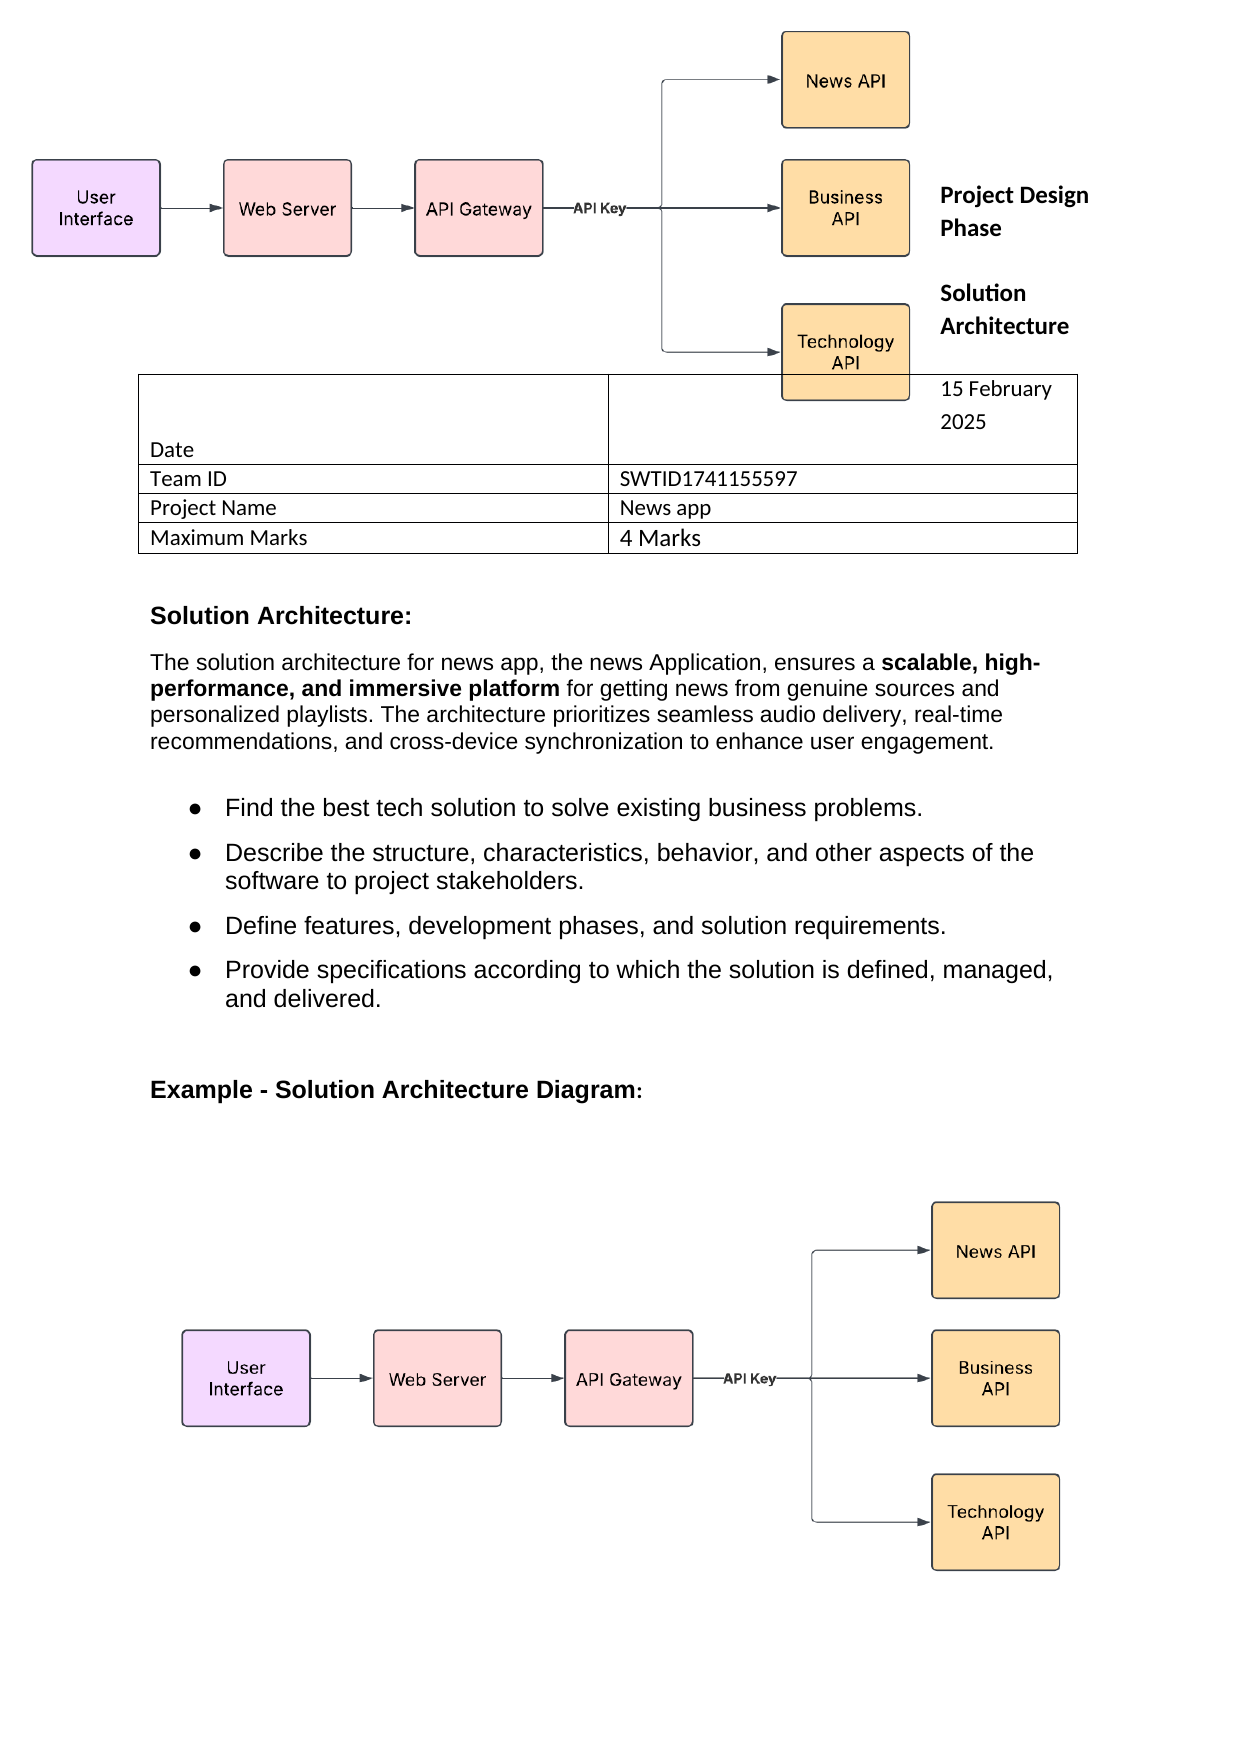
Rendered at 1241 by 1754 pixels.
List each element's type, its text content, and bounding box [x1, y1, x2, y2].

list Describe the structure, characteristics, behavior, and other aspects of the software to project stakeholders. [187, 838, 1090, 895]
picture [0, 0, 941, 432]
table_header Date [139, 432, 608, 463]
picture [150, 1170, 1091, 1602]
list Define features, development phases, and solution requirements. [187, 911, 1090, 939]
text Solution Architecture [941, 244, 1090, 341]
picture [139, 375, 608, 432]
table_cell SWTID1741155597 [609, 465, 1077, 492]
table_cell Maximum Marks [139, 523, 608, 553]
text The solution architecture for news app, the news Application, ensures a scalable, high-performance, and immersive platform for getting news from genuine sources and personalized playlists. The architecture prioritizes seamless audio delivery, real-time recommendations, and cross-device synchronization to enhance user engagement. [150, 649, 1090, 754]
text Project Design Phase [941, 150, 1090, 242]
text Solution Architecture: [150, 601, 1090, 630]
table_cell News app [609, 494, 1077, 522]
table_cell Project Name [139, 494, 608, 522]
table_header 15 February 2025 [609, 375, 1077, 463]
table_cell Team ID [139, 465, 608, 492]
list Provide specifications according to which the solution is defined, managed, and delivered. [187, 955, 1090, 1013]
picture [609, 375, 941, 432]
table_cell 4 Marks [609, 523, 1077, 553]
text Example - Solution Architecture Diagram: [150, 1075, 1090, 1104]
list Find the best tech solution to solve existing business problems. [187, 793, 1090, 822]
